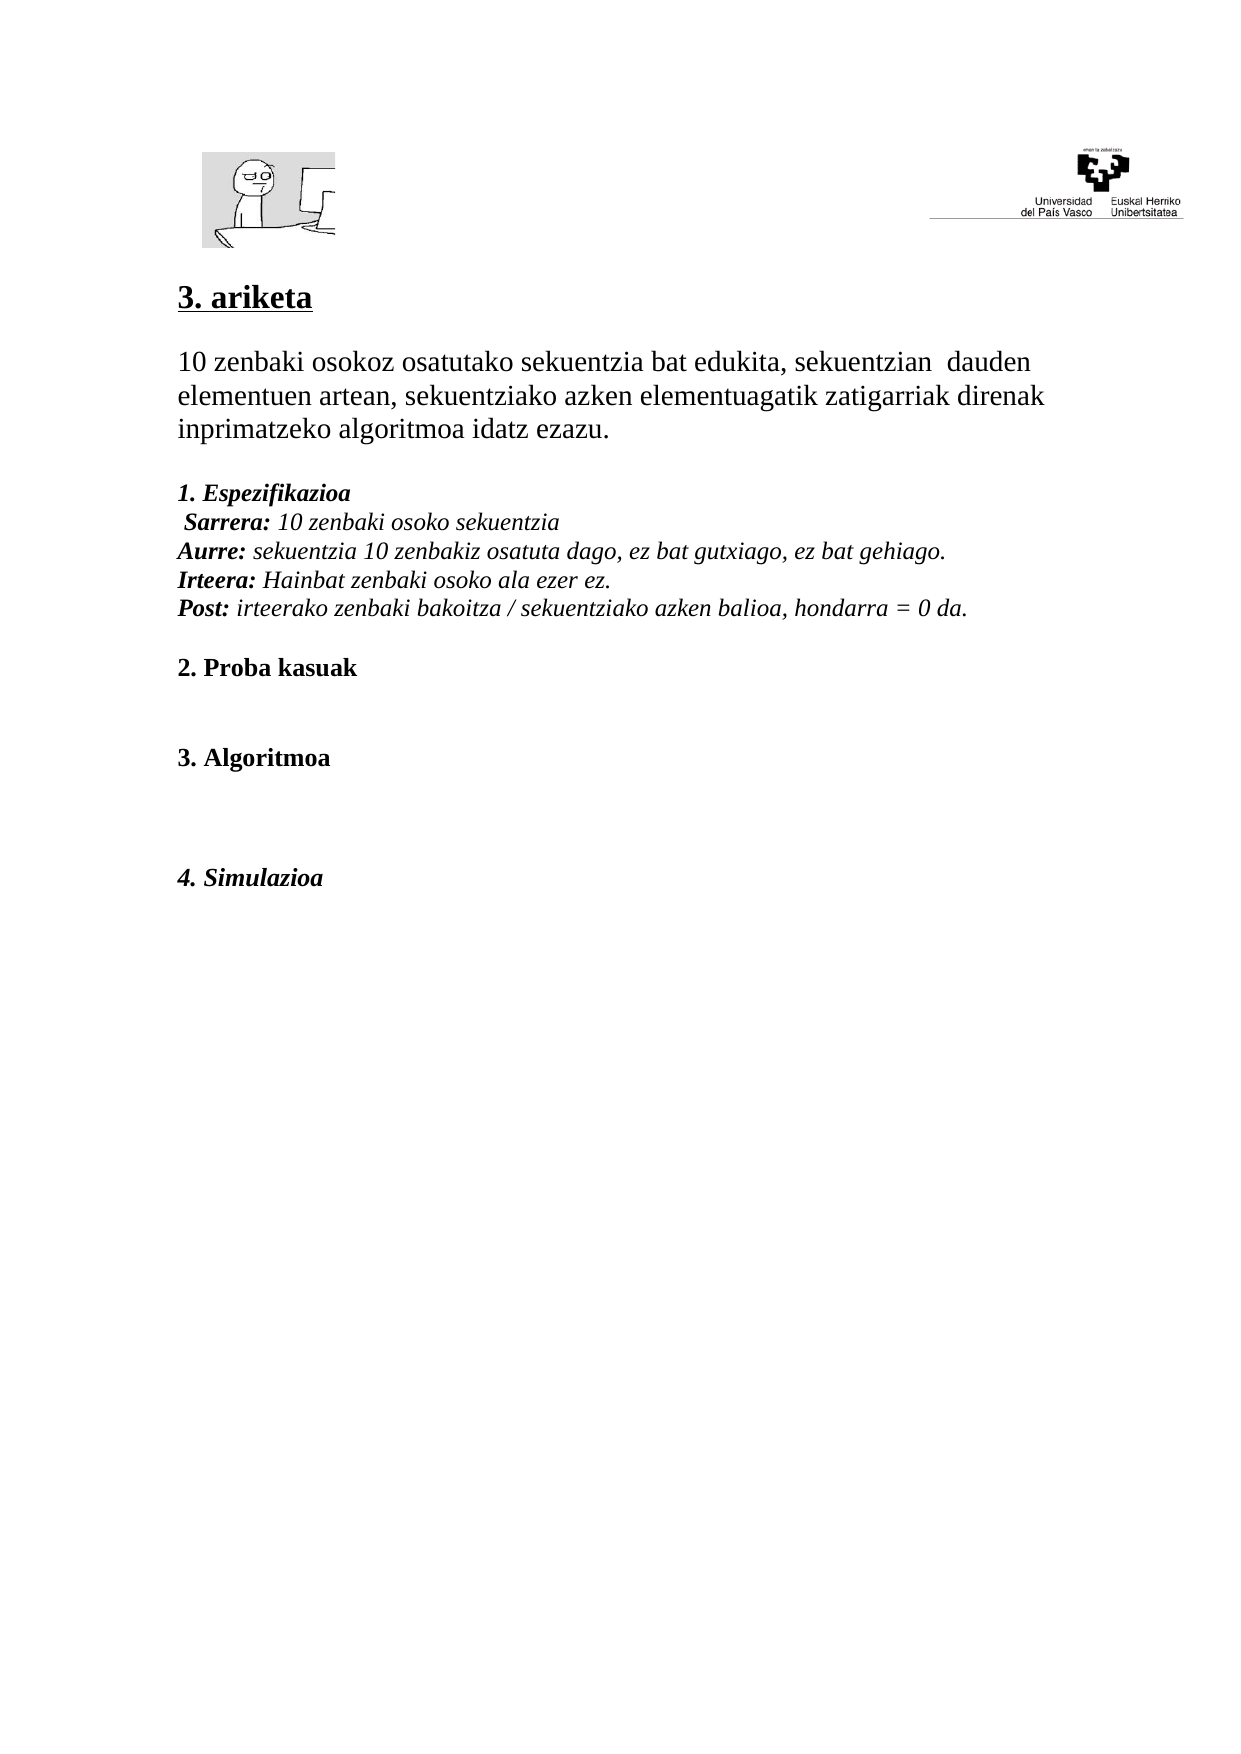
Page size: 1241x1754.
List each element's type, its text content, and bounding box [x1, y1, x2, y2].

text Sarrera: 10 zenbaki osoko sekuentzia [177, 507, 1152, 536]
text Irteera: Hainbat zenbaki osoko ala ezer ez. [177, 565, 1152, 593]
text Post: irteerako zenbaki bakoitza / sekuentziako azken balioa, hondarra = 0 da. [177, 593, 1152, 622]
text 1. Espezifikazioa [177, 478, 1152, 507]
text Aurre: sekuentzia 10 zenbakiz osatuta dago, ez bat gutxiago, ez bat gehiago. [177, 536, 1152, 565]
text 2. Proba kasuak [177, 652, 1152, 682]
text 10 zenbaki osokoz osatutako sekuentzia bat edukita, sekuentzian dauden elementuen artean, sekuentziako azken elementuagatik zatigarriak direnak inprimatzeko algoritmoa idatz ezazu. [177, 344, 1152, 445]
text 4. Simulazioa [177, 862, 1152, 892]
text 3. Algoritmoa [177, 742, 1152, 772]
picture [202, 152, 336, 248]
text 3. ariketa [177, 277, 1152, 316]
